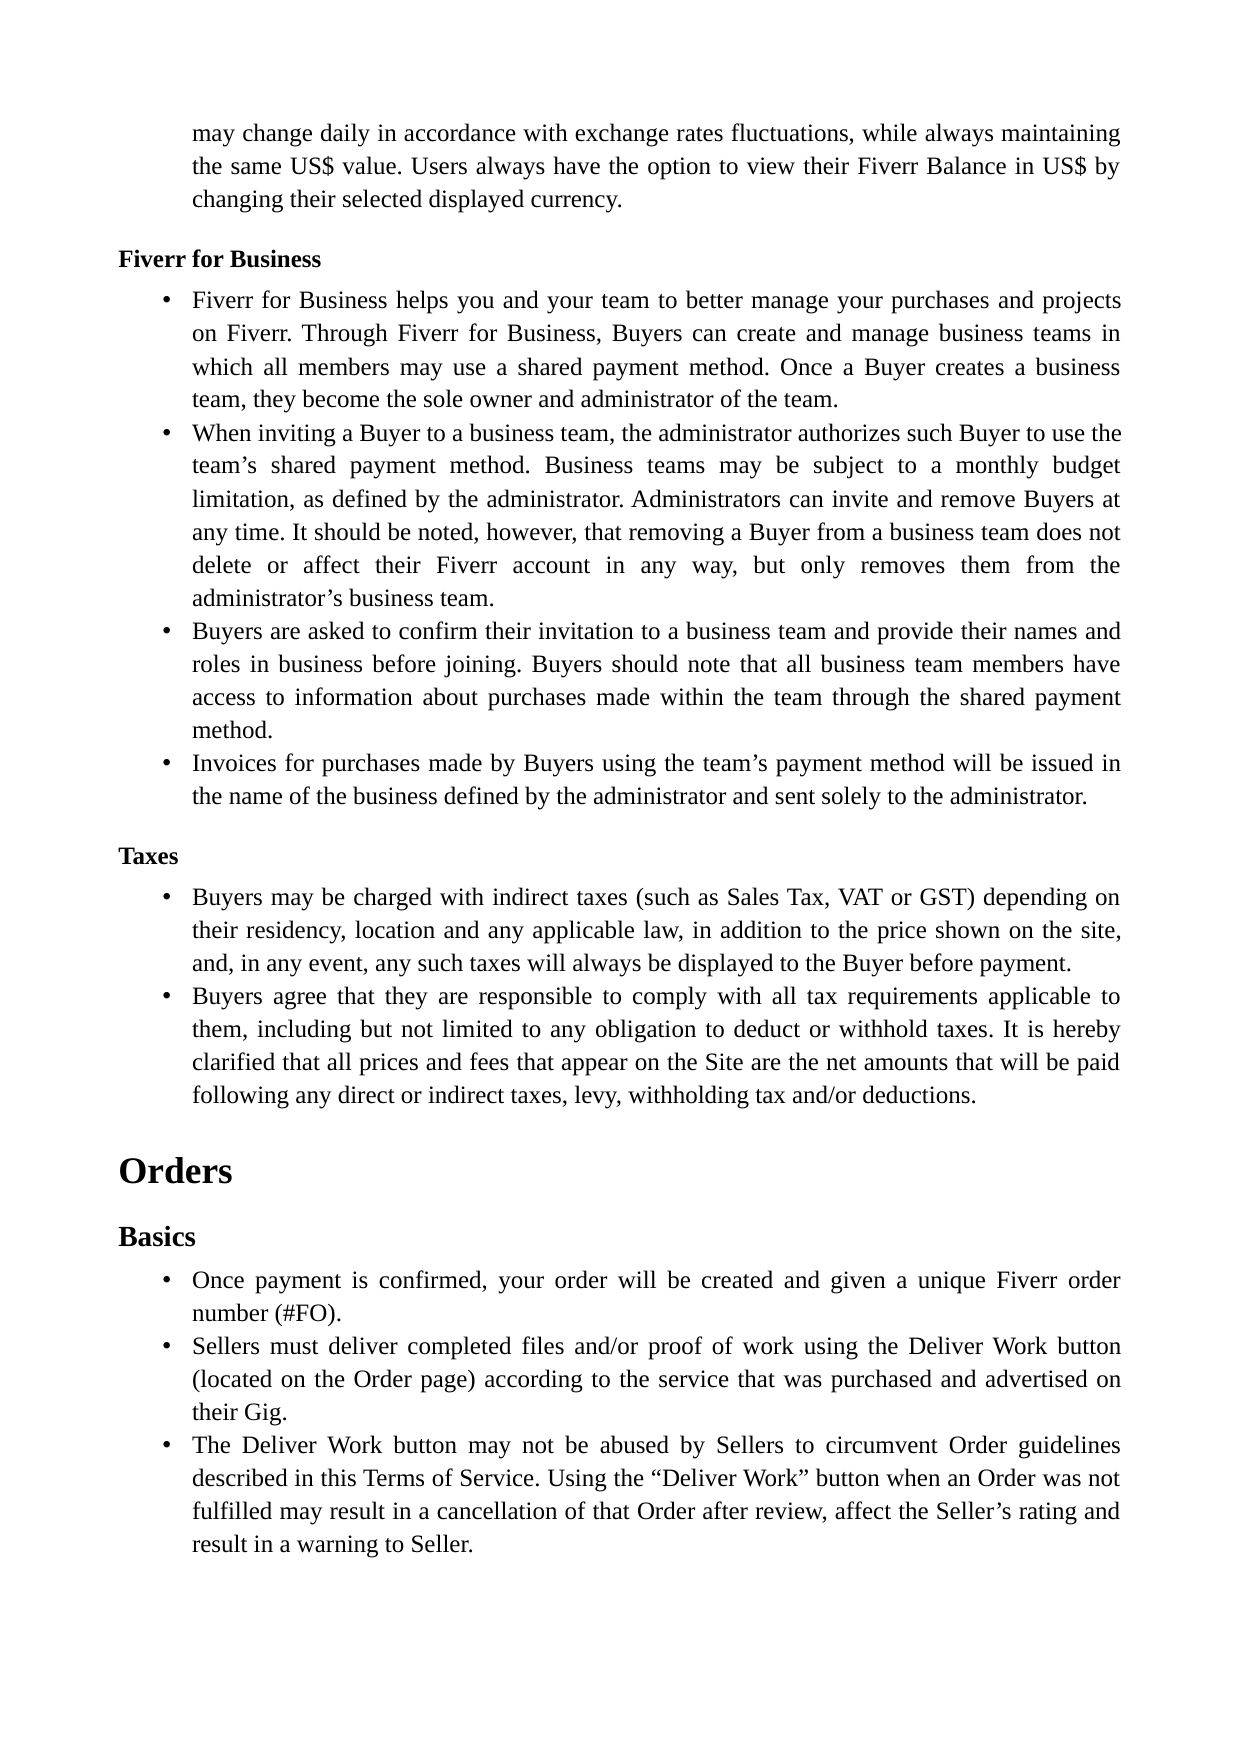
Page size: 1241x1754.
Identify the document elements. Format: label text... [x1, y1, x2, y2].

subtitle Fiverr for Business [118, 244, 1122, 273]
list The Deliver Work button may not be abused by Sellers to circumvent Order guidelines described in this Terms of Service. Using the “Deliver Work” button when an Order was not fulfilled may result in a cancellation of that Order after review, affect the Seller’s rating and result in a warning to Seller. [162, 1430, 1122, 1558]
subtitle Orders [118, 1149, 1122, 1192]
list When inviting a Buyer to a business team, the administrator authorizes such Buyer to use the team’s shared payment method. Business teams may be subject to a monthly budget limitation, as defined by the administrator. Administrators can invite and remove Buyers at any time. It should be noted, however, that removing a Buyer from a business team does not delete or affect their Fiverr account in any way, but only removes them from the administrator’s business team. [162, 418, 1122, 611]
list Once payment is confirmed, your order will be created and given a unique Fiverr order number (#FO). [162, 1265, 1122, 1327]
list Buyers may be charged with indirect taxes (such as Sales Tax, VAT or GST) depending on their residency, location and any applicable law, in addition to the price shown on the site, and, in any event, any such taxes will always be displayed to the Buyer before payment. [162, 882, 1122, 977]
list Fiverr for Business helps you and your team to better manage your purchases and projects on Fiverr. Through Fiverr for Business, Buyers can create and manage business teams in which all members may use a shared payment method. Once a Buyer creates a business team, they become the sole owner and administrator of the team. [162, 286, 1122, 413]
list Buyers agree that they are responsible to comply with all tax requirements applicable to them, including but not limited to any obligation to deduct or withhold taxes. It is hereby clarified that all prices and fees that appear on the Site are the net amounts that will be paid following any direct or indirect taxes, levy, withholding tax and/or deductions. [162, 981, 1122, 1109]
subtitle Basics [118, 1219, 1122, 1252]
subtitle Taxes [118, 841, 1122, 870]
list Sellers must deliver completed files and/or proof of work using the Deliver Work button (located on the Order page) according to the service that was purchased and advertised on their Gig. [162, 1331, 1122, 1426]
list Invoices for purchases made by Buyers using the team’s payment method will be issued in the name of the business defined by the administrator and sent solely to the administrator. [162, 748, 1122, 809]
list Buyers are asked to confirm their invitation to a business team and provide their names and roles in business before joining. Buyers should note that all business team members have access to information about purchases made within the team through the shared payment method. [162, 616, 1122, 743]
list may change daily in accordance with exchange rates fluctuations, while always maintaining the same US$ value. Users always have the option to view their Fiverr Balance in US$ by changing their selected displayed currency. [162, 118, 1122, 213]
